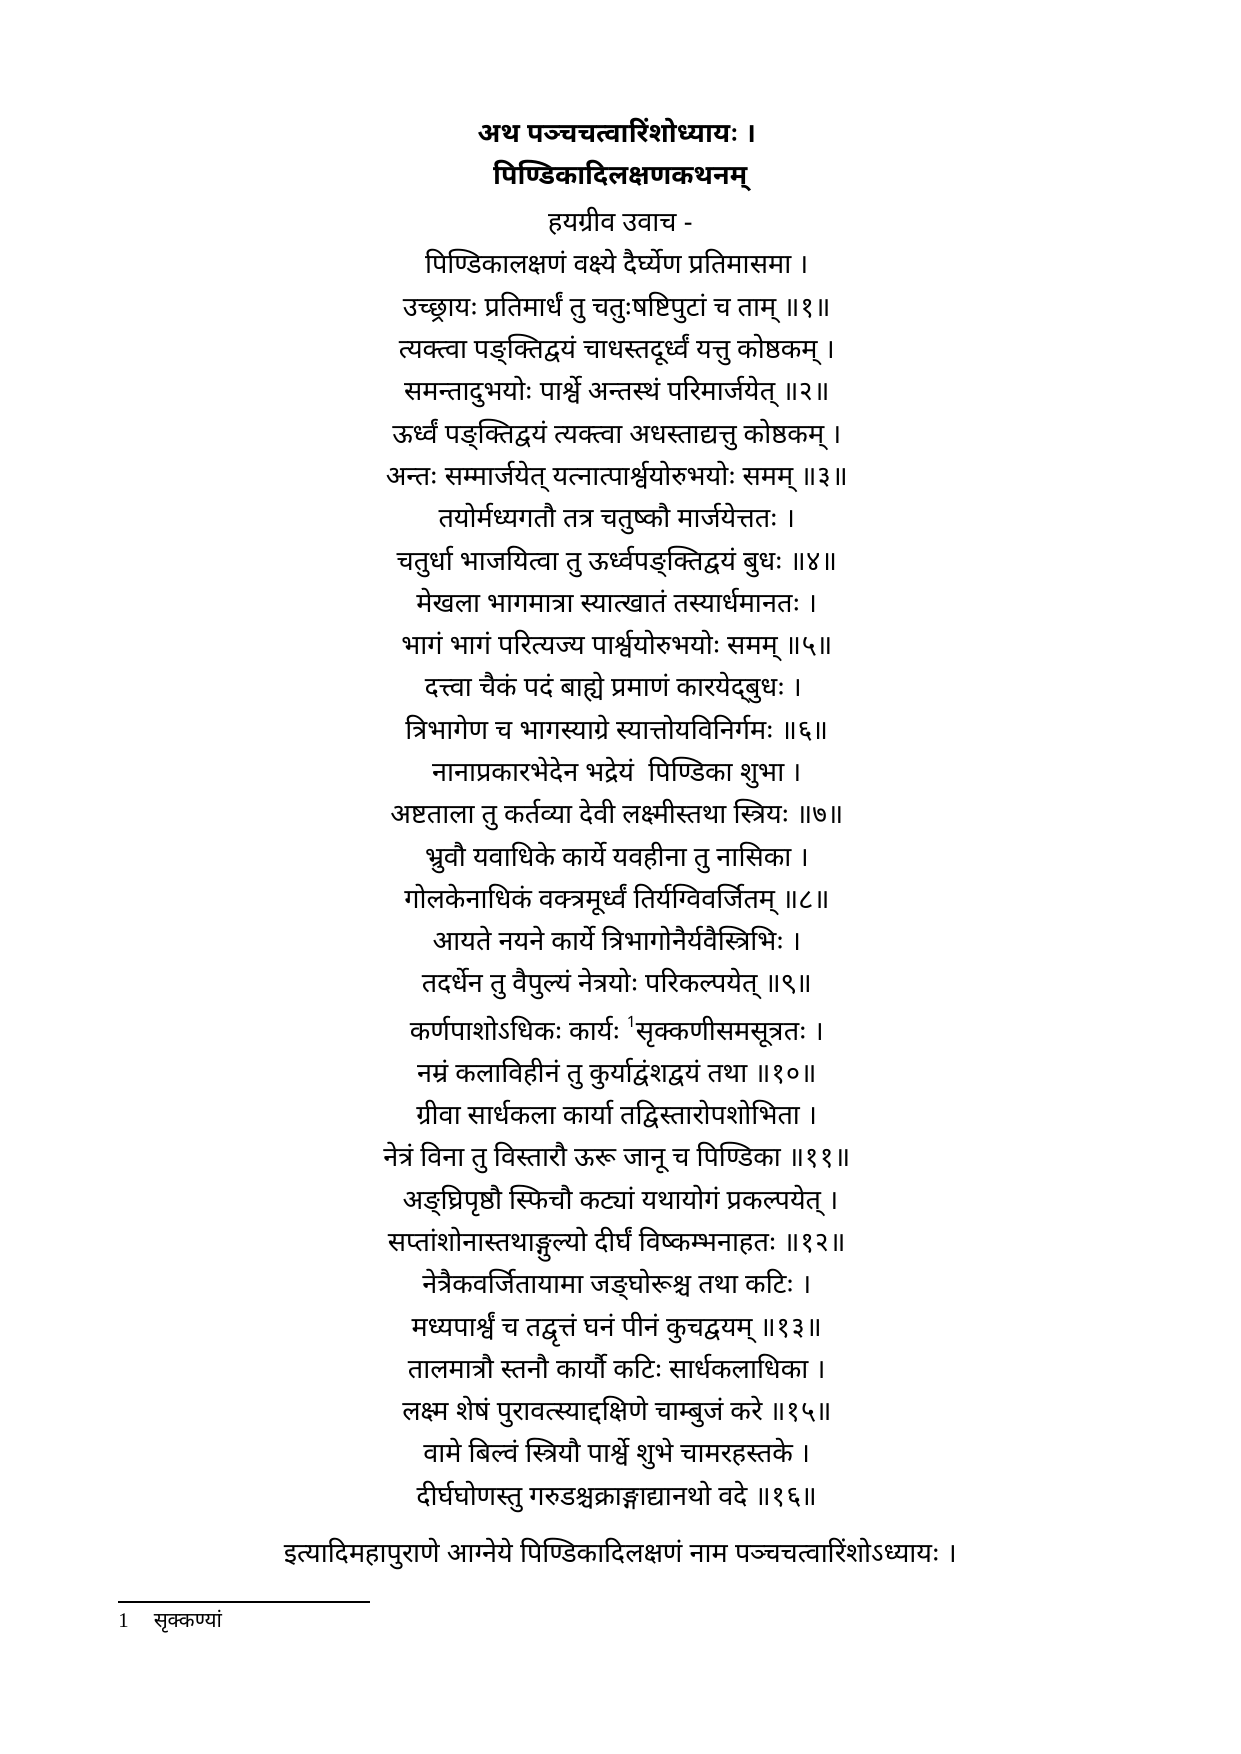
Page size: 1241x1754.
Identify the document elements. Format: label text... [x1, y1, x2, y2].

text पिण्डिकादिलक्षणकथनम् [118, 160, 1122, 196]
text सृक्कण्यां [118, 1608, 1122, 1636]
text अथ पञ्चचत्वारिंशोध्यायः । [118, 118, 1122, 153]
text तालमात्रौ स्तनौ कार्यौ कटिः सार्धकलाधिका । लक्ष्म शेषं पुरावत्स्याद्दक्षिणे चाम्बुजं करे ॥१५॥ वामे बिल्वं स्त्रियौ पार्श्वे शुभे चामरहस्तके । दीर्घघोणस्तु गरुडश्चक्राङ्गाद्यानथो वदे ॥१६॥ [118, 1354, 1122, 1516]
text हयग्रीव उवाच - पिण्डिकालक्षणं वक्ष्ये दैर्घ्येण प्रतिमासमा । उच्छ्रायः प्रतिमार्धं तु चतुःषष्टिपुटां च ताम् ॥१॥ त्यक्त्वा पङ्क्तिद्वयं चाधस्तदूर्ध्वं यत्तु कोष्ठकम् । [118, 203, 1122, 369]
text समन्तादुभयोः पार्श्वे अन्तस्थं परिमार्जयेत् ॥२॥ ऊर्ध्वं पङ्क्तिद्वयं त्यक्त्वा अधस्ताद्यत्तु कोष्ठकम् । अन्तः सम्मार्जयेत् यत्नात्पार्श्वयोरुभयोः समम् ॥३॥ तयोर्मध्यगतौ तत्र चतुष्कौ मार्जयेत्ततः । चतुर्धा भाजयित्वा तु ऊर्ध्वपङ्क्तिद्वयं बुधः ॥४॥ मेखला भागमात्रा स्यात्खातं तस्यार्धमानतः । भागं भागं परित्यज्य पार्श्वयोरुभयोः समम् ॥५॥ दत्त्वा चैकं पदं बाह्ये प्रमाणं कारयेद्‌बुधः । त्रिभागेण च भागस्याग्रे स्यात्तोयविनिर्गमः ॥६॥ नानाप्रकारभेदेन भद्रेयं पिण्डिका शुभा । अष्टताला तु कर्तव्या देवी लक्ष्मीस्तथा स्त्रियः ॥७॥ भ्रुवौ यवाधिके कार्ये यवहीना तु नासिका । गोलकेनाधिकं वक्त्रमूर्ध्वं तिर्यग्विवर्जितम् ॥८॥ आयते नयने कार्ये त्रिभागोनैर्यवैस्त्रिभिः । तदर्धेन तु वैपुल्यं नेत्रयोः परिकल्पयेत् ॥९॥ कर्णपाशोऽधिकः कार्यः सृक्कणीसमसूत्रतः । नम्रं कलाविहीनं तु कुर्याद्वंशद्वयं तथा ॥१०॥ ग्रीवा सार्धकला कार्या तद्विस्तारोपशोभिता । नेत्रं विना तु विस्तारौ ऊरू जानू च पिण्डिका ॥११॥ अङ्घ्रिपृष्ठौ स्फिचौ कट्यां यथायोगं प्रकल्पयेत् । सप्तांशोनास्तथाङ्गुल्यो दीर्घं विष्कम्भनाहतः ॥१२॥ नेत्रैकवर्जितायामा जङ्घोरूश्च तथा कटिः । मध्यपार्श्वं च तद्वृत्तं घनं पीनं कुचद्वयम् ॥१३॥ [118, 377, 1122, 1347]
text इत्यादिमहापुराणे आग्नेये पिण्डिकादिलक्षणं नाम पञ्चचत्वारिंशोऽध्यायः । [118, 1538, 1122, 1573]
